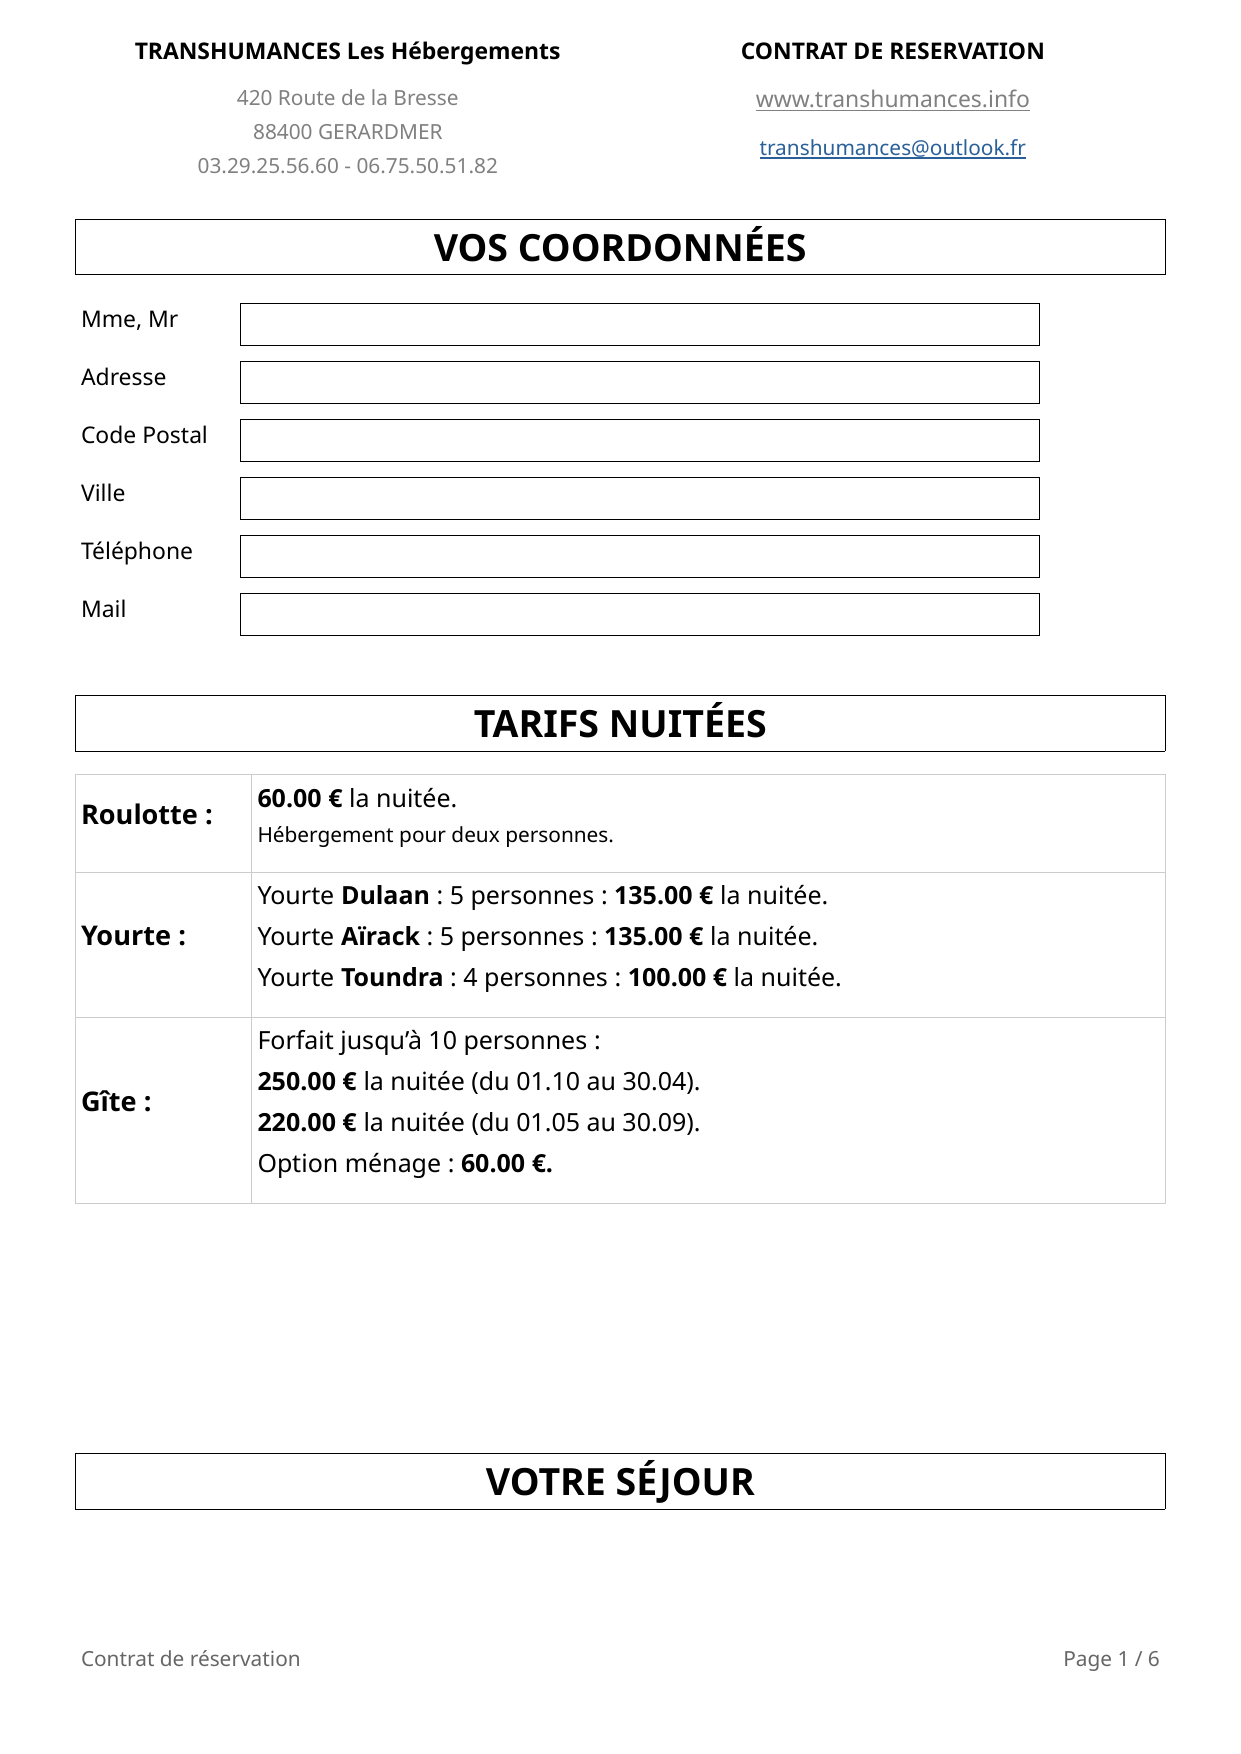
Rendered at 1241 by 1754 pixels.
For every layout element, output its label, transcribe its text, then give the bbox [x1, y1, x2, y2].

table_header [75, 1532, 400, 1589]
table_cell Code Postal [75, 414, 234, 471]
table_cell [75, 1589, 400, 1633]
text VOS COORDONNÉES [76, 220, 1165, 274]
table_header 60.00 € la nuitée. Hébergement pour deux personnes. [252, 775, 1165, 872]
table_header [790, 1532, 1165, 1589]
table_header [234, 298, 1165, 356]
table_cell Ville [75, 471, 234, 529]
table_header Mme, Mr [75, 298, 234, 356]
table_cell [234, 587, 1165, 645]
table_cell [234, 529, 1165, 587]
table_cell Yourte Dulaan : 5 personnes : 135.00 € la nuitée. Yourte Aïrack : 5 personnes : 135.00 € la nuitée. Yourte Toundra : 4 personnes : 100.00 € la nuitée. [252, 873, 1165, 1017]
table_cell Mail [75, 587, 234, 645]
table_cell [234, 414, 1165, 471]
table_cell Gîte : [76, 1018, 251, 1202]
text TARIFS NUITÉES [76, 696, 1165, 751]
table_cell [790, 1589, 1165, 1633]
table_header Roulotte : [76, 775, 251, 872]
table_cell Téléphone [75, 529, 234, 587]
text VOTRE SÉJOUR [76, 1454, 1165, 1509]
table_cell Forfait jusqu’à 10 personnes : 250.00 € la nuitée (du 01.10 au 30.04). 220.00 € la nuitée (du 01.05 au 30.09). Option ménage : 60.00 €. [252, 1018, 1165, 1202]
table_cell [234, 471, 1165, 529]
table_cell Yourte : [76, 873, 251, 1017]
table_cell [234, 356, 1165, 413]
table_header [400, 1532, 790, 1589]
table_cell [400, 1589, 790, 1633]
table_cell Adresse [75, 356, 234, 413]
